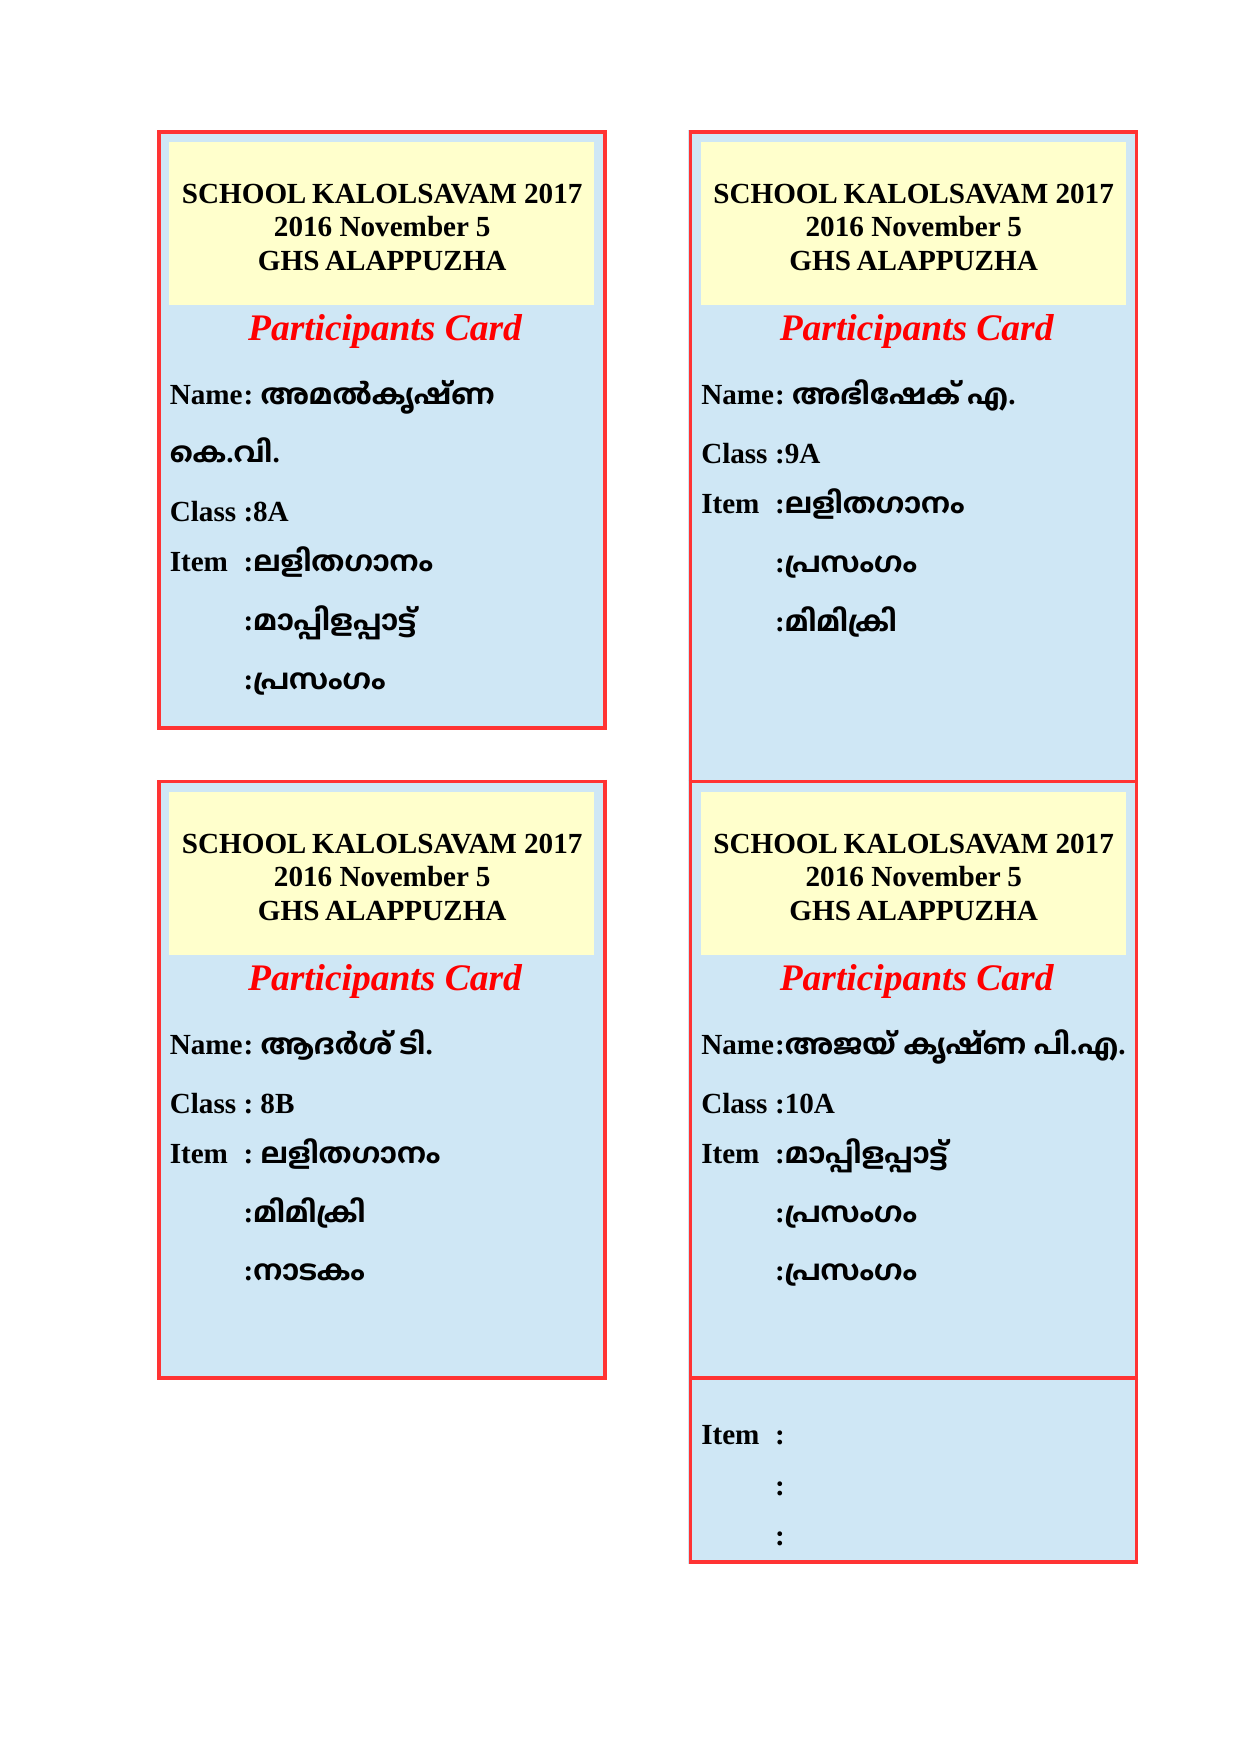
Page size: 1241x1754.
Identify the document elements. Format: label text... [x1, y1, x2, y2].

text GHS ALAPPUZHA [169, 893, 594, 926]
text Item : ലളിതഗാനം [169, 1136, 594, 1175]
text GHS ALAPPUZHA [169, 243, 594, 277]
text Participants Card [701, 955, 1126, 998]
text : [701, 1468, 1126, 1501]
text :മാപ്പിളപ്പാട്ട് [169, 603, 594, 642]
text Class :10A [701, 1086, 1126, 1119]
text :പ്രസംഗം [169, 662, 594, 701]
text :പ്രസംഗം [701, 1195, 1126, 1234]
text GHS ALAPPUZHA [701, 243, 1126, 277]
text Name : അഭിഷേക് എ. [701, 377, 1126, 416]
text 2016 November 5 [169, 859, 594, 893]
text 2016 November 5 [701, 859, 1126, 893]
text 2016 November 5 [701, 209, 1126, 243]
text Name : ആദര്‍ശ് ടി. [169, 1027, 594, 1066]
text : [701, 1518, 1126, 1551]
text Item :ലളിതഗാനം [701, 486, 1126, 526]
text Item :മാപ്പിളപ്പാട്ട് [701, 1136, 1126, 1175]
text Class :9A [701, 436, 1126, 469]
text Participants Card [701, 305, 1126, 348]
text Participants Card [169, 955, 594, 998]
text Item : [701, 1417, 1126, 1451]
text Name :അജയ് കൃഷ്ണ പി.എ. [701, 1027, 1126, 1066]
text :നാടകം [169, 1253, 594, 1293]
text Name : അമല്‍കൃഷ്ണ കെ.വി. [169, 377, 594, 474]
text GHS ALAPPUZHA [701, 893, 1126, 926]
text SCHOOL KALOLSAVAM 2017 [169, 176, 594, 209]
text :മിമിക്രി [701, 604, 1126, 643]
text 2016 November 5 [169, 209, 594, 243]
text Class : 8B [169, 1086, 594, 1119]
text SCHOOL KALOLSAVAM 2017 [701, 826, 1126, 859]
text SCHOOL KALOLSAVAM 2017 [169, 826, 594, 859]
text Participants Card [169, 305, 594, 348]
text Item :ലളിതഗാനം [169, 544, 594, 584]
text Class :8A [169, 494, 594, 528]
text SCHOOL KALOLSAVAM 2017 [701, 176, 1126, 209]
text ­ [118, 118, 1122, 147]
text :മിമിക്രി [169, 1195, 594, 1234]
text :പ്രസംഗം [701, 545, 1126, 584]
text :പ്രസംഗം [701, 1253, 1126, 1293]
